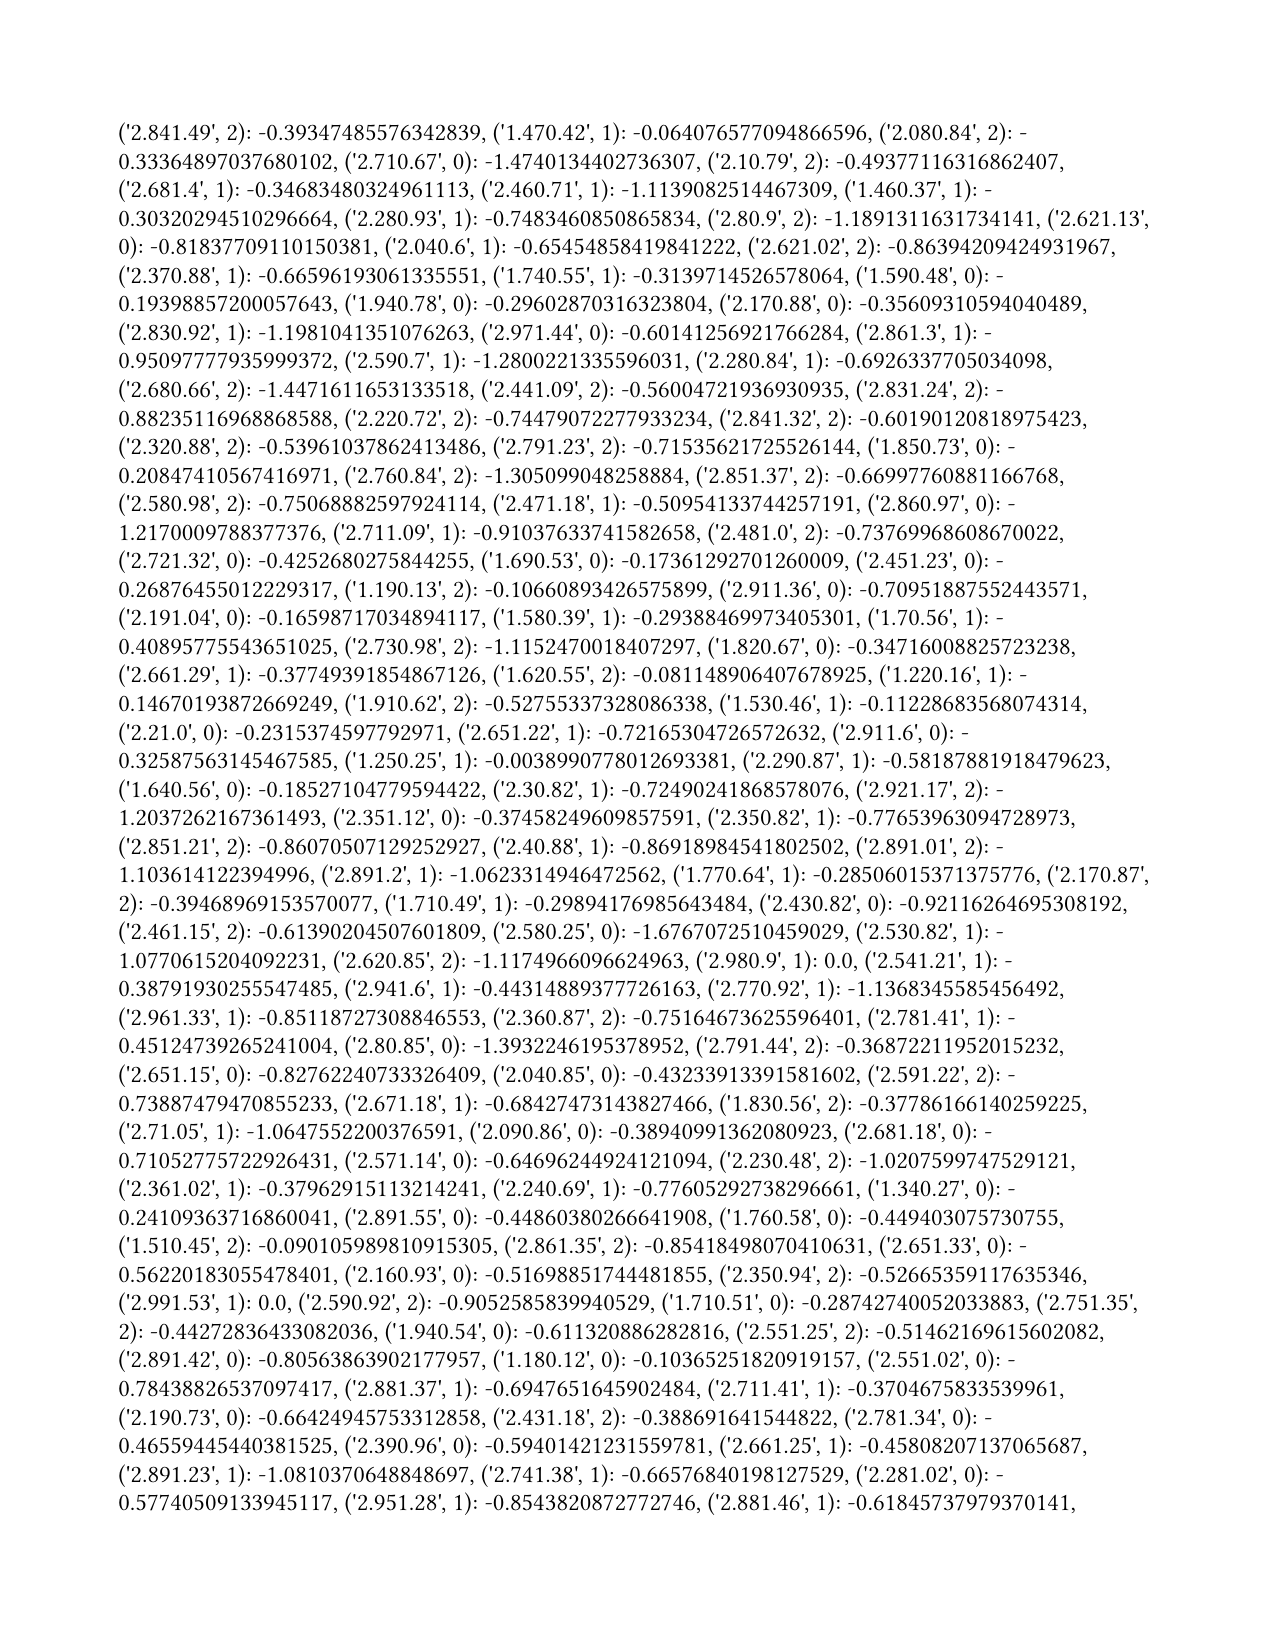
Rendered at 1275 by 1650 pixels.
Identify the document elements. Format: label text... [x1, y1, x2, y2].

text ('2.841.49', 2): -0.39347485576342839, ('1.470.42', 1): -0.064076577094866596, ('2.080.84', 2): -0.33364897037680102, ('2.710.67', 0): -1.4740134402736307, ('2.10.79', 2): -0.49377116316862407, ('2.681.4', 1): -0.34683480324961113, ('2.460.71', 1): -1.1139082514467309, ('1.460.37', 1): -0.30320294510296664, ('2.280.93', 1): -0.7483460850865834, ('2.80.9', 2): -1.1891311631734141, ('2.621.13', 0): -0.81837709110150381, ('2.040.6', 1): -0.65454858419841222, ('2.621.02', 2): -0.86394209424931967, ('2.370.88', 1): -0.66596193061335551, ('1.740.55', 1): -0.3139714526578064, ('1.590.48', 0): -0.19398857200057643, ('1.940.78', 0): -0.29602870316323804, ('2.170.88', 0): -0.35609310594040489, ('2.830.92', 1): -1.1981041351076263, ('2.971.44', 0): -0.60141256921766284, ('2.861.3', 1): -0.95097777935999372, ('2.590.7', 1): -1.2800221335596031, ('2.280.84', 1): -0.6926337705034098, ('2.680.66', 2): -1.4471611653133518, ('2.441.09', 2): -0.56004721936930935, ('2.831.24', 2): -0.88235116968868588, ('2.220.72', 2): -0.74479072277933234, ('2.841.32', 2): -0.60190120818975423, ('2.320.88', 2): -0.53961037862413486, ('2.791.23', 2): -0.71535621725526144, ('1.850.73', 0): -0.20847410567416971, ('2.760.84', 2): -1.305099048258884, ('2.851.37', 2): -0.66997760881166768, ('2.580.98', 2): -0.75068882597924114, ('2.471.18', 1): -0.50954133744257191, ('2.860.97', 0): -1.2170009788377376, ('2.711.09', 1): -0.91037633741582658, ('2.481.0', 2): -0.73769968608670022, ('2.721.32', 0): -0.4252680275844255, ('1.690.53', 0): -0.17361292701260009, ('2.451.23', 0): -0.26876455012229317, ('1.190.13', 2): -0.10660893426575899, ('2.911.36', 0): -0.70951887552443571, ('2.191.04', 0): -0.16598717034894117, ('1.580.39', 1): -0.29388469973405301, ('1.70.56', 1): -0.40895775543651025, ('2.730.98', 2): -1.1152470018407297, ('1.820.67', 0): -0.34716008825723238, ('2.661.29', 1): -0.37749391854867126, ('1.620.55', 2): -0.081148906407678925, ('1.220.16', 1): -0.14670193872669249, ('1.910.62', 2): -0.52755337328086338, ('1.530.46', 1): -0.11228683568074314, ('2.21.0', 0): -0.2315374597792971, ('2.651.22', 1): -0.72165304726572632, ('2.911.6', 0): -0.32587563145467585, ('1.250.25', 1): -0.0038990778012693381, ('2.290.87', 1): -0.58187881918479623, ('1.640.56', 0): -0.18527104779594422, ('2.30.82', 1): -0.72490241868578076, ('2.921.17', 2): -1.2037262167361493, ('2.351.12', 0): -0.37458249609857591, ('2.350.82', 1): -0.77653963094728973, ('2.851.21', 2): -0.86070507129252927, ('2.40.88', 1): -0.86918984541802502, ('2.891.01', 2): -1.103614122394996, ('2.891.2', 1): -1.0623314946472562, ('1.770.64', 1): -0.28506015371375776, ('2.170.87', 2): -0.39468969153570077, ('1.710.49', 1): -0.29894176985643484, ('2.430.82', 0): -0.92116264695308192, ('2.461.15', 2): -0.61390204507601809, ('2.580.25', 0): -1.6767072510459029, ('2.530.82', 1): -1.0770615204092231, ('2.620.85', 2): -1.1174966096624963, ('2.980.9', 1): 0.0, ('2.541.21', 1): -0.38791930255547485, ('2.941.6', 1): -0.44314889377726163, ('2.770.92', 1): -1.1368345585456492, ('2.961.33', 1): -0.85118727308846553, ('2.360.87', 2): -0.75164673625596401, ('2.781.41', 1): -0.45124739265241004, ('2.80.85', 0): -1.3932246195378952, ('2.791.44', 2): -0.36872211952015232, ('2.651.15', 0): -0.82762240733326409, ('2.040.85', 0): -0.43233913391581602, ('2.591.22', 2): -0.73887479470855233, ('2.671.18', 1): -0.68427473143827466, ('1.830.56', 2): -0.37786166140259225, ('2.71.05', 1): -1.0647552200376591, ('2.090.86', 0): -0.38940991362080923, ('2.681.18', 0): -0.71052775722926431, ('2.571.14', 0): -0.64696244924121094, ('2.230.48', 2): -1.0207599747529121, ('2.361.02', 1): -0.37962915113214241, ('2.240.69', 1): -0.77605292738296661, ('1.340.27', 0): -0.24109363716860041, ('2.891.55', 0): -0.44860380266641908, ('1.760.58', 0): -0.449403075730755, ('1.510.45', 2): -0.090105989810915305, ('2.861.35', 2): -0.85418498070410631, ('2.651.33', 0): -0.56220183055478401, ('2.160.93', 0): -0.51698851744481855, ('2.350.94', 2): -0.52665359117635346, ('2.991.53', 1): 0.0, ('2.590.92', 2): -0.9052585839940529, ('1.710.51', 0): -0.28742740052033883, ('2.751.35', 2): -0.44272836433082036, ('1.940.54', 0): -0.611320886282816, ('2.551.25', 2): -0.51462169615602082, ('2.891.42', 0): -0.80563863902177957, ('1.180.12', 0): -0.10365251820919157, ('2.551.02', 0): -0.78438826537097417, ('2.881.37', 1): -0.6947651645902484, ('2.711.41', 1): -0.3704675833539961, ('2.190.73', 0): -0.66424945753312858, ('2.431.18', 2): -0.388691641544822, ('2.781.34', 0): -0.46559445440381525, ('2.390.96', 0): -0.59401421231559781, ('2.661.25', 1): -0.45808207137065687, ('2.891.23', 1): -1.0810370648848697, ('2.741.38', 1): -0.66576840198127529, ('2.281.02', 0): -0.57740509133945117, ('2.951.28', 1): -0.8543820872772746, ('2.881.46', 1): -0.61845737979370141, [118, 118, 1157, 1517]
